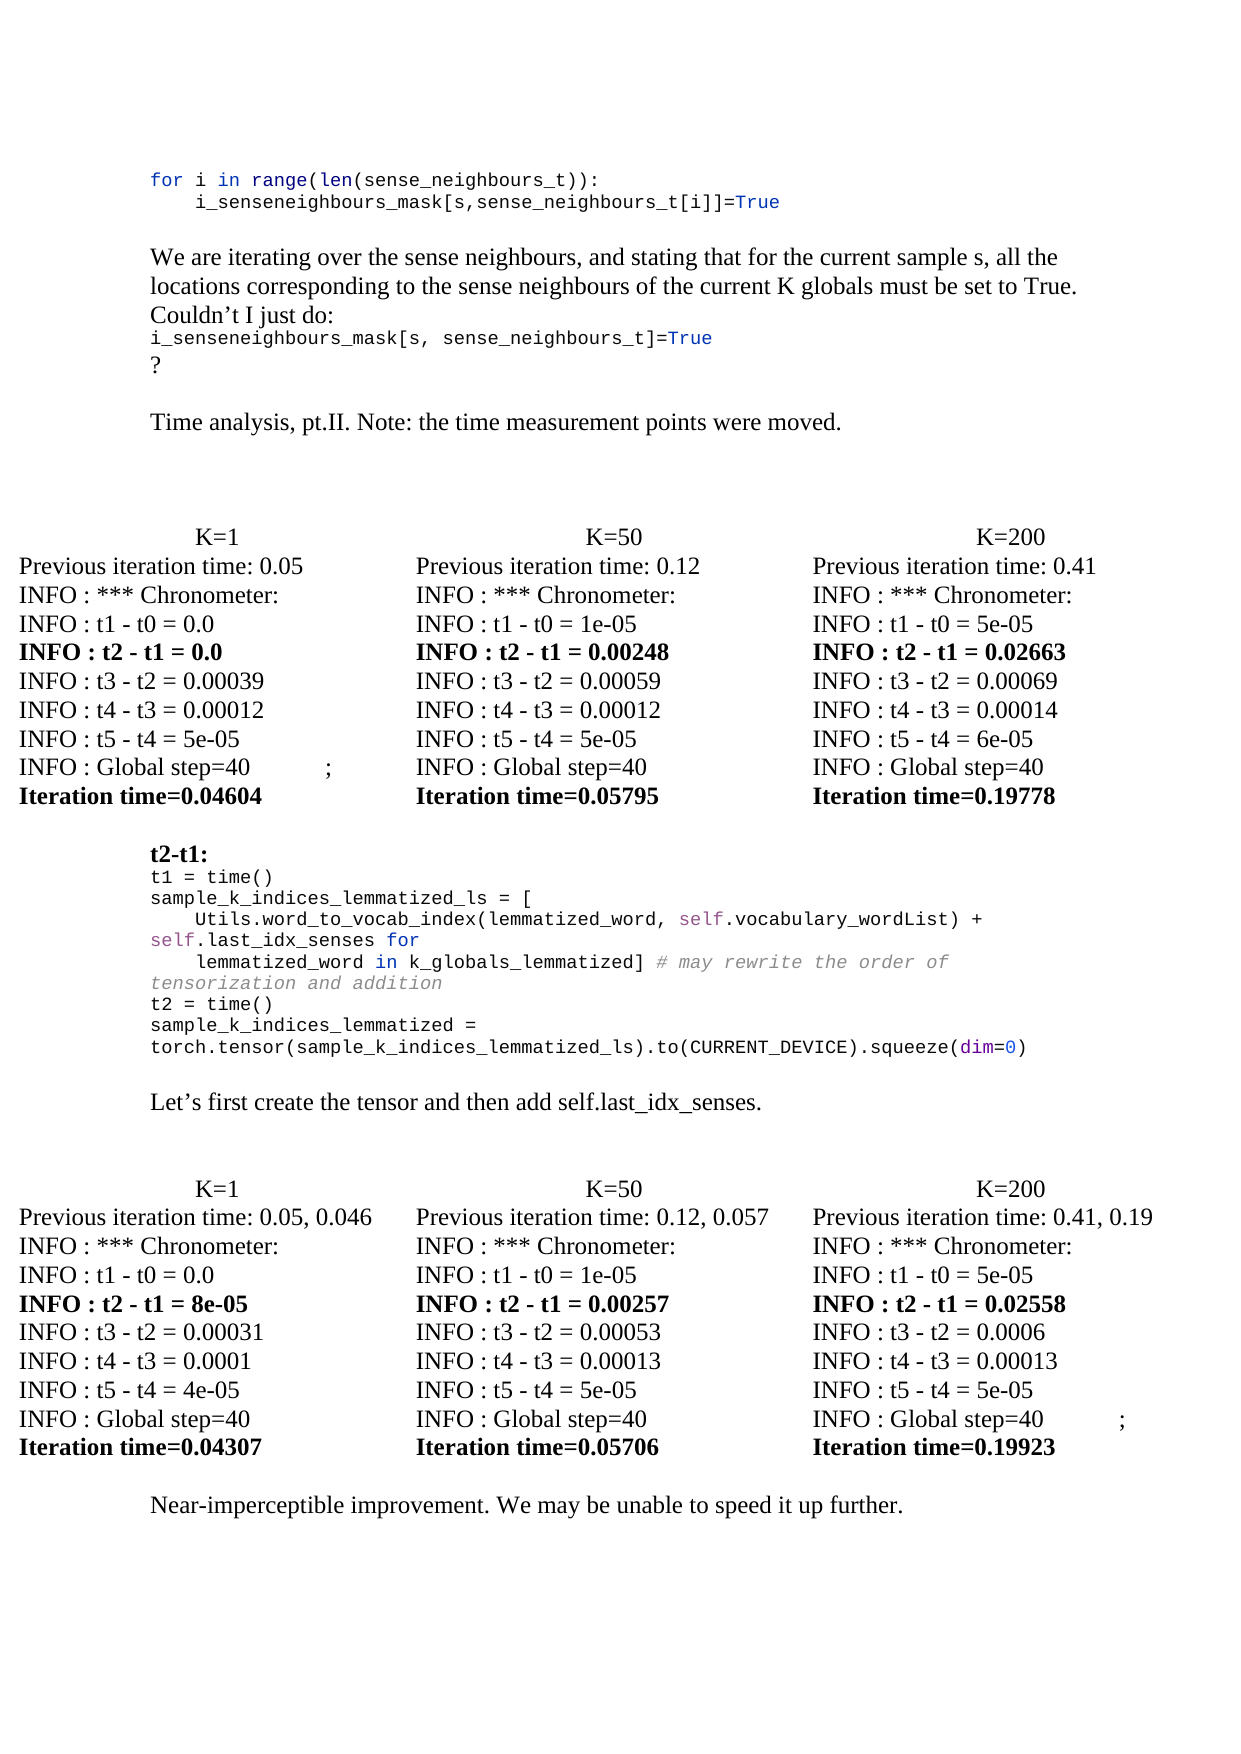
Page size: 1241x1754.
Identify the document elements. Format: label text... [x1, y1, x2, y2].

table_cell Previous iteration time: 0.05, 0.046 [19, 1203, 416, 1231]
table_cell Previous iteration time: 0.12, 0.057 [416, 1203, 812, 1231]
text Near-imperceptible improvement. We may be unable to speed it up further. [150, 1490, 1090, 1519]
table_cell INFO : *** Chronometer: INFO : t1 - t0 = 5e-05 INFO : t2 - t1 = 0.02663 INFO : t3 - t2 = 0.00069 INFO : t4 - t3 = 0.00014 INFO : t5 - t4 = 6e-05 INFO : Global step=40 Iteration time=0.19778 [812, 580, 1209, 810]
text t1 = time() sample_k_indices_lemmatized_ls = [ Utils.word_to_vocab_index(lemmatized_word, self.vocabulary_wordList) + self.last_idx_senses for lemmatized_word in k_globals_lemmatized] # may rewrite the order of tensorization and addition t2 = time() [150, 867, 1090, 1016]
text t2-t1: [150, 839, 1090, 867]
text i_senseneighbours_mask[s, sense_neighbours_t]=True [150, 329, 1090, 350]
table_header K=1 [19, 1174, 416, 1202]
table_header K=200 [812, 523, 1209, 551]
text sample_k_indices_lemmatized = torch.tensor(sample_k_indices_lemmatized_ls).to(CURRENT_DEVICE).squeeze(dim=0) [150, 1016, 1090, 1059]
text Couldn’t I just do: [150, 300, 1090, 329]
table_cell Previous iteration time: 0.41, 0.19 [812, 1203, 1209, 1231]
table_cell INFO : *** Chronometer: INFO : t1 - t0 = 0.0 INFO : t2 - t1 = 0.0 INFO : t3 - t2 = 0.00039 INFO : t4 - t3 = 0.00012 INFO : t5 - t4 = 5e-05 INFO : Global step=40 ; Iteration time=0.04604 [19, 580, 416, 810]
text ? [150, 350, 1090, 379]
table_cell Previous iteration time: 0.12 [416, 551, 812, 580]
text for i in range(len(sense_neighbours_t)): i_senseneighbours_mask[s,sense_neighbours_t[i]]=True [150, 171, 1090, 214]
table_cell Previous iteration time: 0.41 [812, 551, 1209, 580]
table_cell INFO : *** Chronometer: INFO : t1 - t0 = 0.0 INFO : t2 - t1 = 8e-05 INFO : t3 - t2 = 0.00031 INFO : t4 - t3 = 0.0001 INFO : t5 - t4 = 4e-05 INFO : Global step=40 Iteration time=0.04307 [19, 1231, 416, 1461]
text Time analysis, pt.II. Note: the time measurement points were moved. [150, 407, 1090, 436]
text We are iterating over the sense neighbours, and stating that for the current sample s, all the locations corresponding to the sense neighbours of the current K globals must be set to True. [150, 242, 1090, 300]
table_header K=1 [19, 523, 416, 551]
table_cell INFO : *** Chronometer: INFO : t1 - t0 = 5e-05 INFO : t2 - t1 = 0.02558 INFO : t3 - t2 = 0.0006 INFO : t4 - t3 = 0.00013 INFO : t5 - t4 = 5e-05 INFO : Global step=40 ; Iteration time=0.19923 [812, 1231, 1209, 1461]
table_cell INFO : *** Chronometer: INFO : t1 - t0 = 1e-05 INFO : t2 - t1 = 0.00248 INFO : t3 - t2 = 0.00059 INFO : t4 - t3 = 0.00012 INFO : t5 - t4 = 5e-05 INFO : Global step=40 Iteration time=0.05795 [416, 580, 812, 810]
table_header K=200 [812, 1174, 1209, 1202]
table_header K=50 [416, 523, 812, 551]
text Let’s first create the tensor and then add self.last_idx_senses. [150, 1087, 1090, 1116]
table_header K=50 [416, 1174, 812, 1202]
table_cell Previous iteration time: 0.05 [19, 551, 416, 580]
table_cell INFO : *** Chronometer: INFO : t1 - t0 = 1e-05 INFO : t2 - t1 = 0.00257 INFO : t3 - t2 = 0.00053 INFO : t4 - t3 = 0.00013 INFO : t5 - t4 = 5e-05 INFO : Global step=40 Iteration time=0.05706 [416, 1231, 812, 1461]
